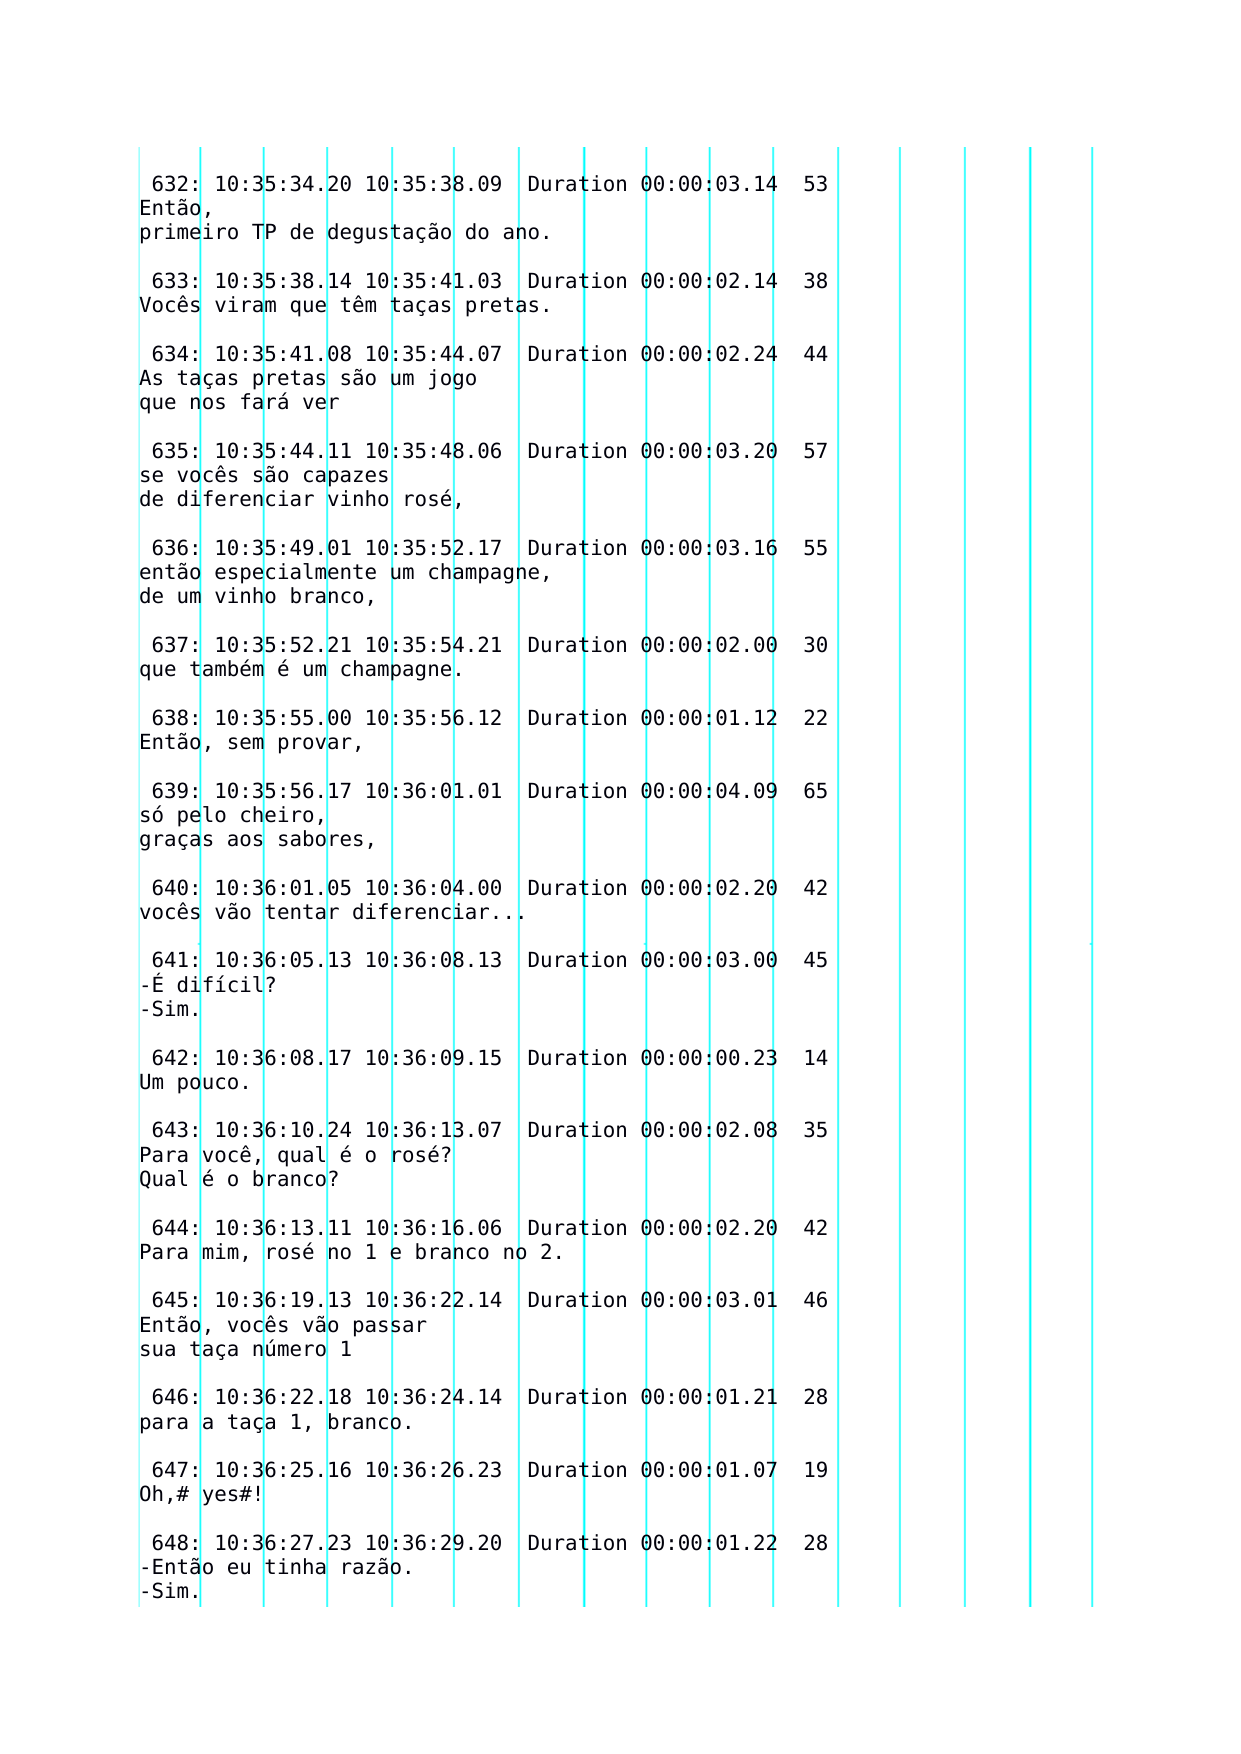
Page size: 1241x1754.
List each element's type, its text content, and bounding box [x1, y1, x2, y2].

text então especialmente um champagne, [139, 560, 1101, 584]
text 635: 10:35:44.11 10:35:48.06 Duration 00:00:03.20 57 [139, 439, 1101, 463]
text graças aos sabores, [139, 827, 1101, 851]
text Então, vocês vão passar [139, 1313, 1101, 1337]
text 647: 10:36:25.16 10:36:26.23 Duration 00:00:01.07 19 [139, 1458, 1101, 1482]
text -Então eu tinha razão. [139, 1555, 1101, 1579]
text que também é um champagne. [139, 657, 1101, 682]
text 643: 10:36:10.24 10:36:13.07 Duration 00:00:02.08 35 [139, 1118, 1101, 1143]
text 642: 10:36:08.17 10:36:09.15 Duration 00:00:00.23 14 [139, 1046, 1101, 1070]
text 640: 10:36:01.05 10:36:04.00 Duration 00:00:02.20 42 [139, 876, 1101, 900]
text Qual é o branco? [139, 1167, 1101, 1191]
text -Sim. [139, 997, 1101, 1021]
text só pelo cheiro, [139, 803, 1101, 827]
picture [138, 147, 1102, 1607]
text 638: 10:35:55.00 10:35:56.12 Duration 00:00:01.12 22 [139, 706, 1101, 730]
text As taças pretas são um jogo [139, 366, 1101, 390]
text 646: 10:36:22.18 10:36:24.14 Duration 00:00:01.21 28 [139, 1385, 1101, 1410]
text vocês vão tentar diferenciar... [139, 900, 1101, 924]
text 634: 10:35:41.08 10:35:44.07 Duration 00:00:02.24 44 [139, 342, 1101, 366]
text Um pouco. [139, 1070, 1101, 1094]
text 648: 10:36:27.23 10:36:29.20 Duration 00:00:01.22 28 [139, 1531, 1101, 1555]
text sua taça número 1 [139, 1337, 1101, 1361]
text 632: 10:35:34.20 10:35:38.09 Duration 00:00:03.14 53 [139, 172, 1101, 196]
text Oh,# yes#! [139, 1482, 1101, 1507]
text 639: 10:35:56.17 10:36:01.01 Duration 00:00:04.09 65 [139, 779, 1101, 803]
text Então, sem provar, [139, 730, 1101, 754]
text 641: 10:36:05.13 10:36:08.13 Duration 00:00:03.00 45 [139, 948, 1101, 973]
text -Sim. [139, 1579, 1101, 1604]
text 644: 10:36:13.11 10:36:16.06 Duration 00:00:02.20 42 [139, 1216, 1101, 1240]
text primeiro TP de degustação do ano. [139, 220, 1101, 245]
text de diferenciar vinho rosé, [139, 487, 1101, 512]
text 633: 10:35:38.14 10:35:41.03 Duration 00:00:02.14 38 [139, 269, 1101, 293]
text se vocês são capazes [139, 463, 1101, 487]
text -É difícil? [139, 973, 1101, 997]
text 645: 10:36:19.13 10:36:22.14 Duration 00:00:03.01 46 [139, 1288, 1101, 1313]
text Para você, qual é o rosé? [139, 1143, 1101, 1167]
text Para mim, rosé no 1 e branco no 2. [139, 1240, 1101, 1264]
text para a taça 1, branco. [139, 1410, 1101, 1434]
text Então, [139, 196, 1101, 220]
text Vocês viram que têm taças pretas. [139, 293, 1101, 317]
text 636: 10:35:49.01 10:35:52.17 Duration 00:00:03.16 55 [139, 536, 1101, 560]
text 637: 10:35:52.21 10:35:54.21 Duration 00:00:02.00 30 [139, 633, 1101, 657]
text que nos fará ver [139, 390, 1101, 414]
text de um vinho branco, [139, 584, 1101, 609]
